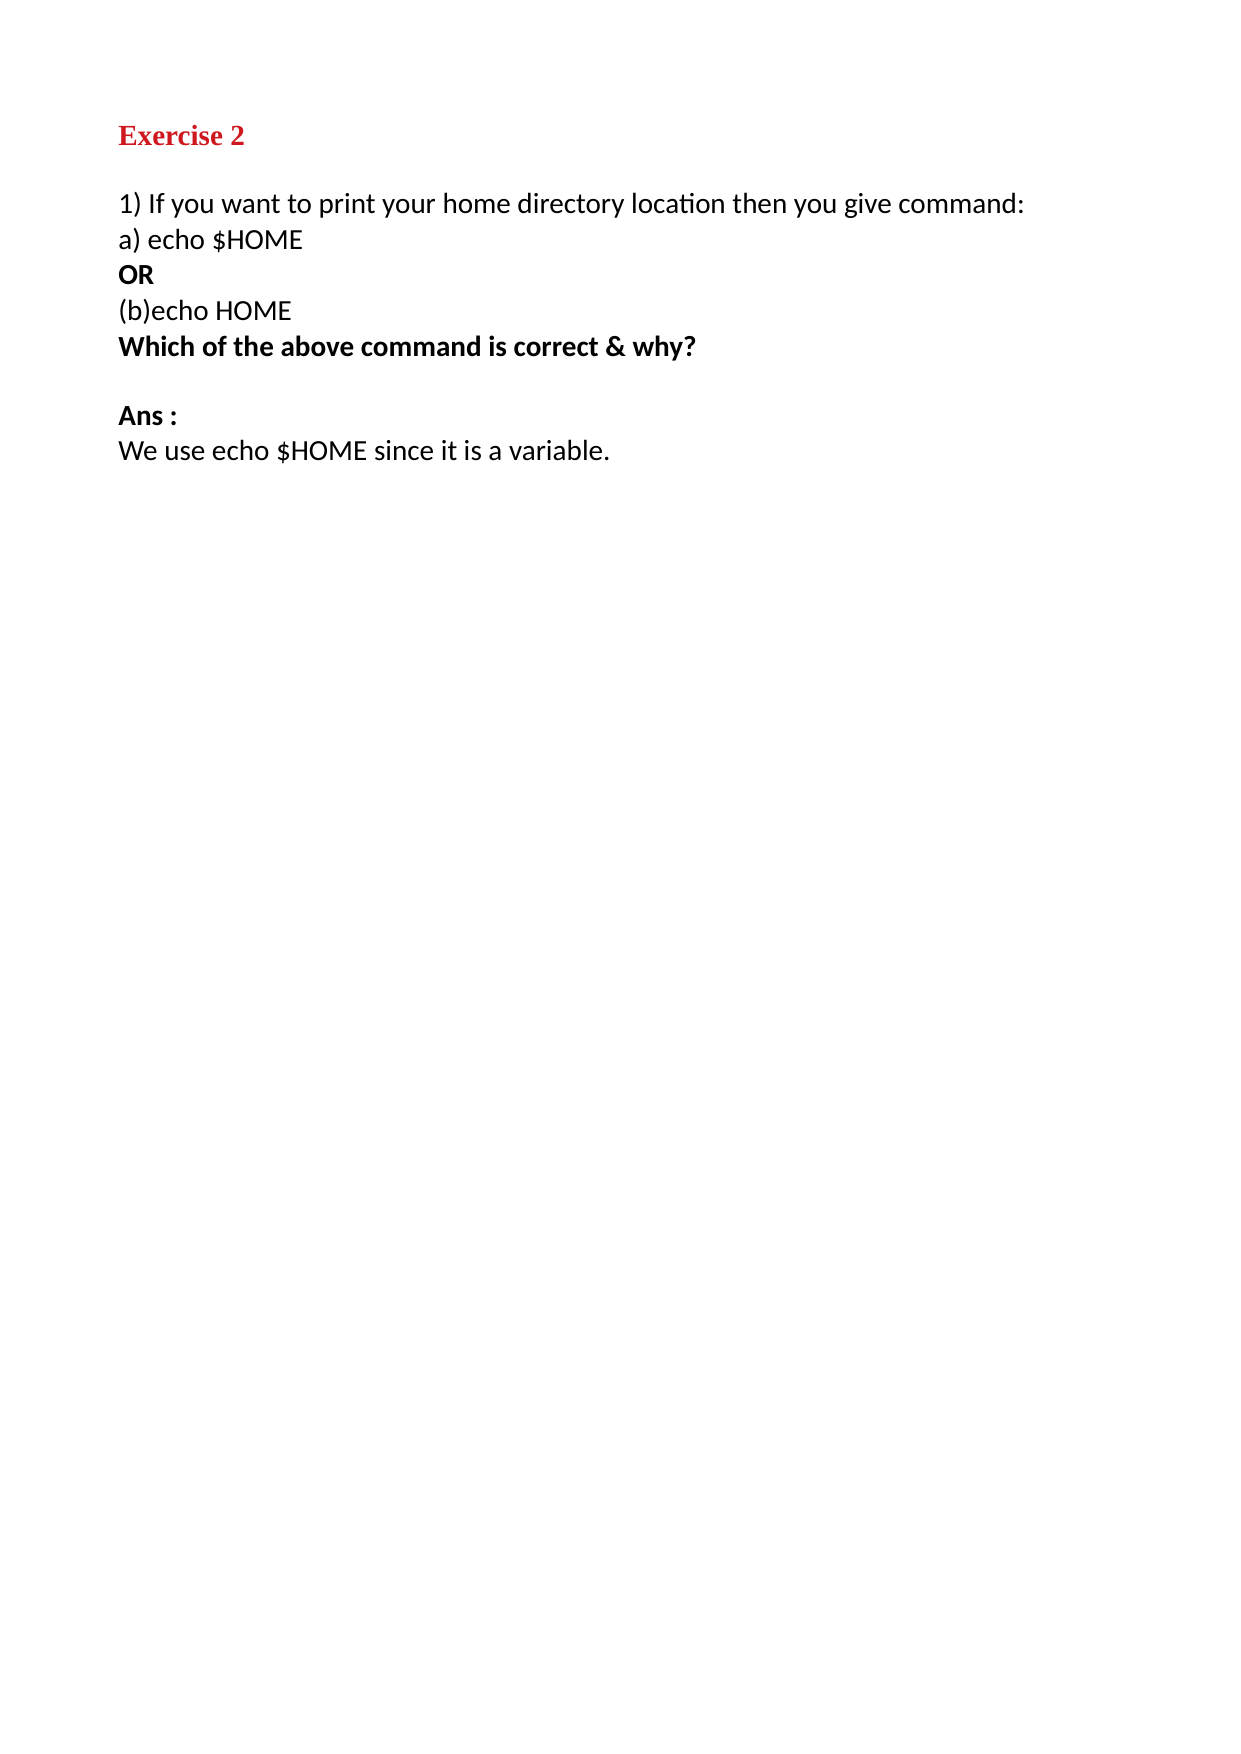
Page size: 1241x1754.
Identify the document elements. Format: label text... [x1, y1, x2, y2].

text Which of the above command is correct & why? [118, 328, 1122, 363]
text OR [118, 256, 1122, 292]
text Ans : [118, 397, 1122, 432]
text (b)echo HOME [118, 292, 1122, 328]
text 1) If you want to print your home directory location then you give command: a) echo $HOME [118, 185, 1122, 256]
text Exercise 2 [118, 118, 1122, 152]
text We use echo $HOME since it is a variable. [118, 432, 1122, 468]
